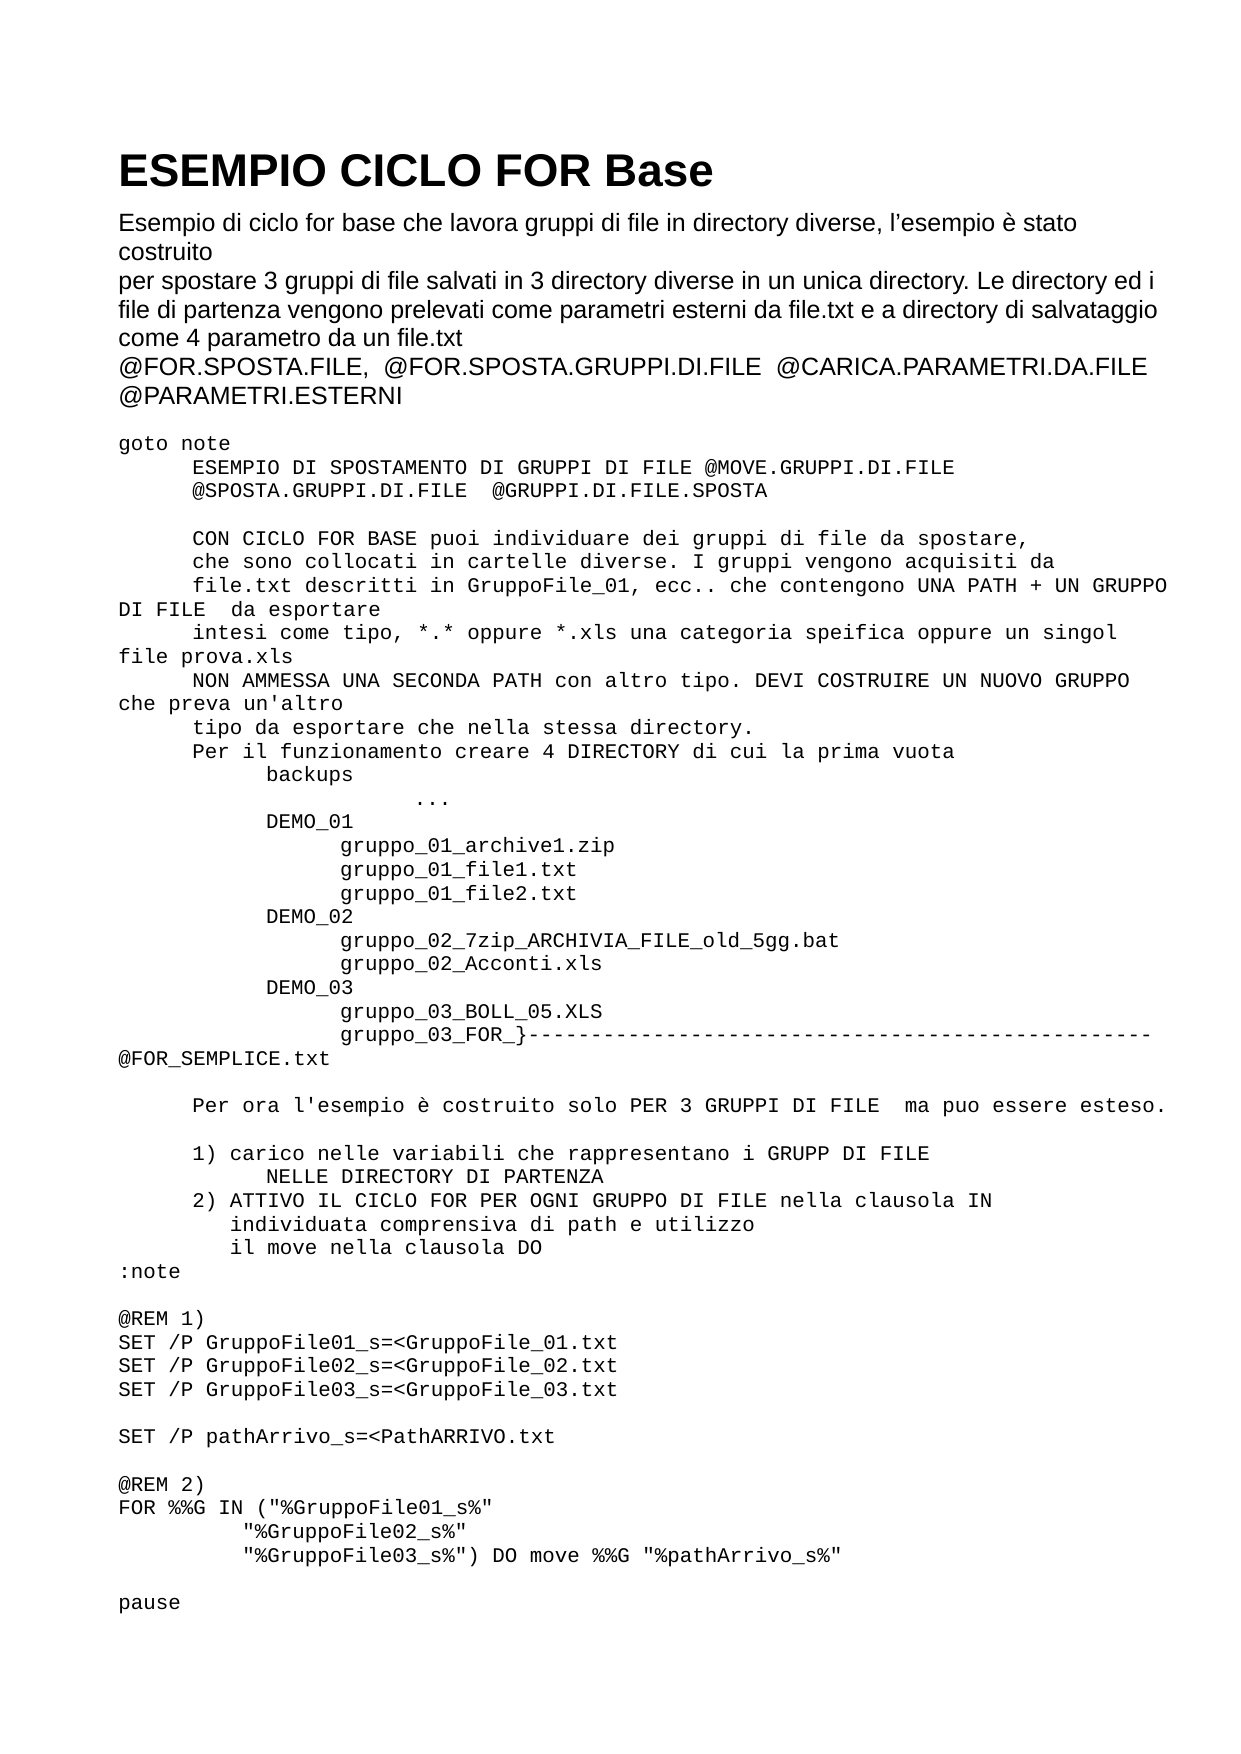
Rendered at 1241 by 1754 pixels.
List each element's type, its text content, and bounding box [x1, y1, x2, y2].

text file.txt descritti in GruppoFile_01, ecc.. che contengono UNA PATH + UN GRUPPO DI FILE da esportare [118, 575, 1175, 622]
text @PARAMETRI.ESTERNI [118, 381, 1175, 409]
text "%GruppoFile03_s%") DO move %%G "%pathArrivo_s%" [118, 1544, 1175, 1568]
text gruppo_03_FOR_}--------------------------------------------------@FOR_SEMPLICE.txt [118, 1024, 1175, 1072]
text @REM 2) [118, 1474, 1175, 1497]
text che sono collocati in cartelle diverse. I gruppi vengono acquisiti da [118, 551, 1175, 575]
text Per il funzionamento creare 4 DIRECTORY di cui la prima vuota [118, 741, 1175, 764]
text il move nella clausola DO [118, 1237, 1175, 1261]
text NON AMMESSA UNA SECONDA PATH con altro tipo. DEVI COSTRUIRE UN NUOVO GRUPPO che preva un'altro [118, 670, 1175, 717]
text intesi come tipo, *.* oppure *.xls una categoria speifica oppure un singol file prova.xls [118, 622, 1175, 670]
text tipo da esportare che nella stessa directory. [118, 717, 1175, 741]
text Esempio di ciclo for base che lavora gruppi di file in directory diverse, l’esempio è stato costruito [118, 208, 1175, 266]
text gruppo_01_file2.txt [118, 882, 1175, 906]
text DEMO_01 [118, 812, 1175, 835]
text @REM 1) [118, 1308, 1175, 1332]
text gruppo_01_archive1.zip [118, 835, 1175, 859]
text 1) carico nelle variabili che rappresentano i GRUPP DI FILE [118, 1143, 1175, 1166]
text gruppo_01_file1.txt [118, 859, 1175, 882]
text @FOR.SPOSTA.FILE, @FOR.SPOSTA.GRUPPI.DI.FILE @CARICA.PARAMETRI.DA.FILE [118, 352, 1175, 381]
text SET /P GruppoFile01_s=<GruppoFile_01.txt [118, 1332, 1175, 1355]
text SET /P pathArrivo_s=<PathARRIVO.txt [118, 1426, 1175, 1450]
text backups [118, 764, 1175, 788]
text individuata comprensiva di path e utilizzo [118, 1213, 1175, 1237]
text CON CICLO FOR BASE puoi individuare dei gruppi di file da spostare, [118, 528, 1175, 551]
text goto note [118, 433, 1175, 457]
text SET /P GruppoFile02_s=<GruppoFile_02.txt [118, 1355, 1175, 1379]
subtitle ESEMPIO CICLO FOR Base [118, 143, 1175, 196]
text gruppo_02_7zip_ARCHIVIA_FILE_old_5gg.bat [118, 930, 1175, 953]
text FOR %%G IN ("%GruppoFile01_s%" [118, 1497, 1175, 1521]
text per spostare 3 gruppi di file salvati in 3 directory diverse in un unica directory. Le directory ed i file di partenza vengono prelevati come parametri esterni da file.txt e a directory di salvataggio come 4 parametro da un file.txt [118, 266, 1175, 352]
text gruppo_02_Acconti.xls [118, 953, 1175, 977]
text SET /P GruppoFile03_s=<GruppoFile_03.txt [118, 1379, 1175, 1403]
text :note [118, 1261, 1175, 1284]
text pause [118, 1592, 1175, 1616]
text Per ora l'esempio è costruito solo PER 3 GRUPPI DI FILE ma puo essere esteso. [118, 1095, 1175, 1119]
text NELLE DIRECTORY DI PARTENZA [118, 1166, 1175, 1190]
text 2) ATTIVO IL CICLO FOR PER OGNI GRUPPO DI FILE nella clausola IN [118, 1190, 1175, 1213]
text "%GruppoFile02_s%" [118, 1521, 1175, 1544]
text ESEMPIO DI SPOSTAMENTO DI GRUPPI DI FILE @MOVE.GRUPPI.DI.FILE [118, 457, 1175, 481]
text DEMO_02 [118, 906, 1175, 930]
text ... [118, 788, 1175, 812]
text @SPOSTA.GRUPPI.DI.FILE @GRUPPI.DI.FILE.SPOSTA [118, 481, 1175, 504]
text gruppo_03_BOLL_05.XLS [118, 1001, 1175, 1024]
text DEMO_03 [118, 977, 1175, 1001]
